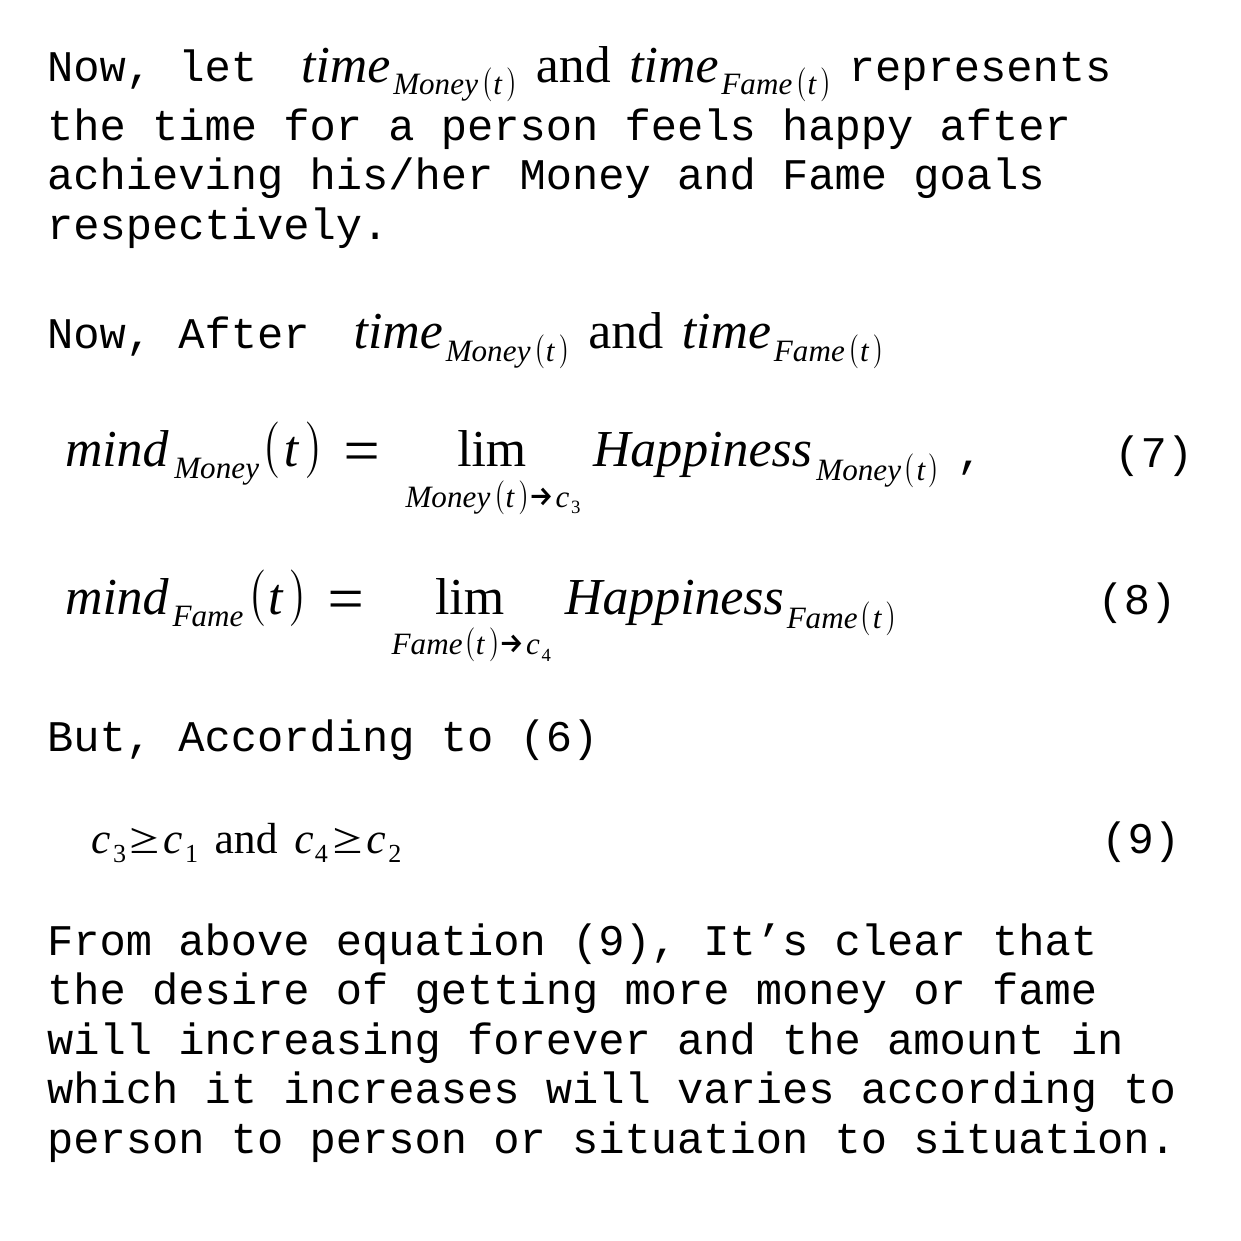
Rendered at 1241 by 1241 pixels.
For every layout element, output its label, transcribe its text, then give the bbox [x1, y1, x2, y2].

text From above equation (9), It’s clear that the desire of getting more money or fame will increasing forever and the amount in which it increases will varies according to person to person or situation to situation. [47, 919, 1198, 1167]
text , (7) [47, 419, 1198, 518]
text (8) [47, 567, 1198, 666]
text But, According to (6) [47, 715, 1198, 765]
text (9) [47, 814, 1198, 869]
text Now, let represents the time for a person feels happy after achieving his/her Money and Fame goals respectively. [47, 35, 1198, 252]
text Now, After [47, 302, 1198, 370]
